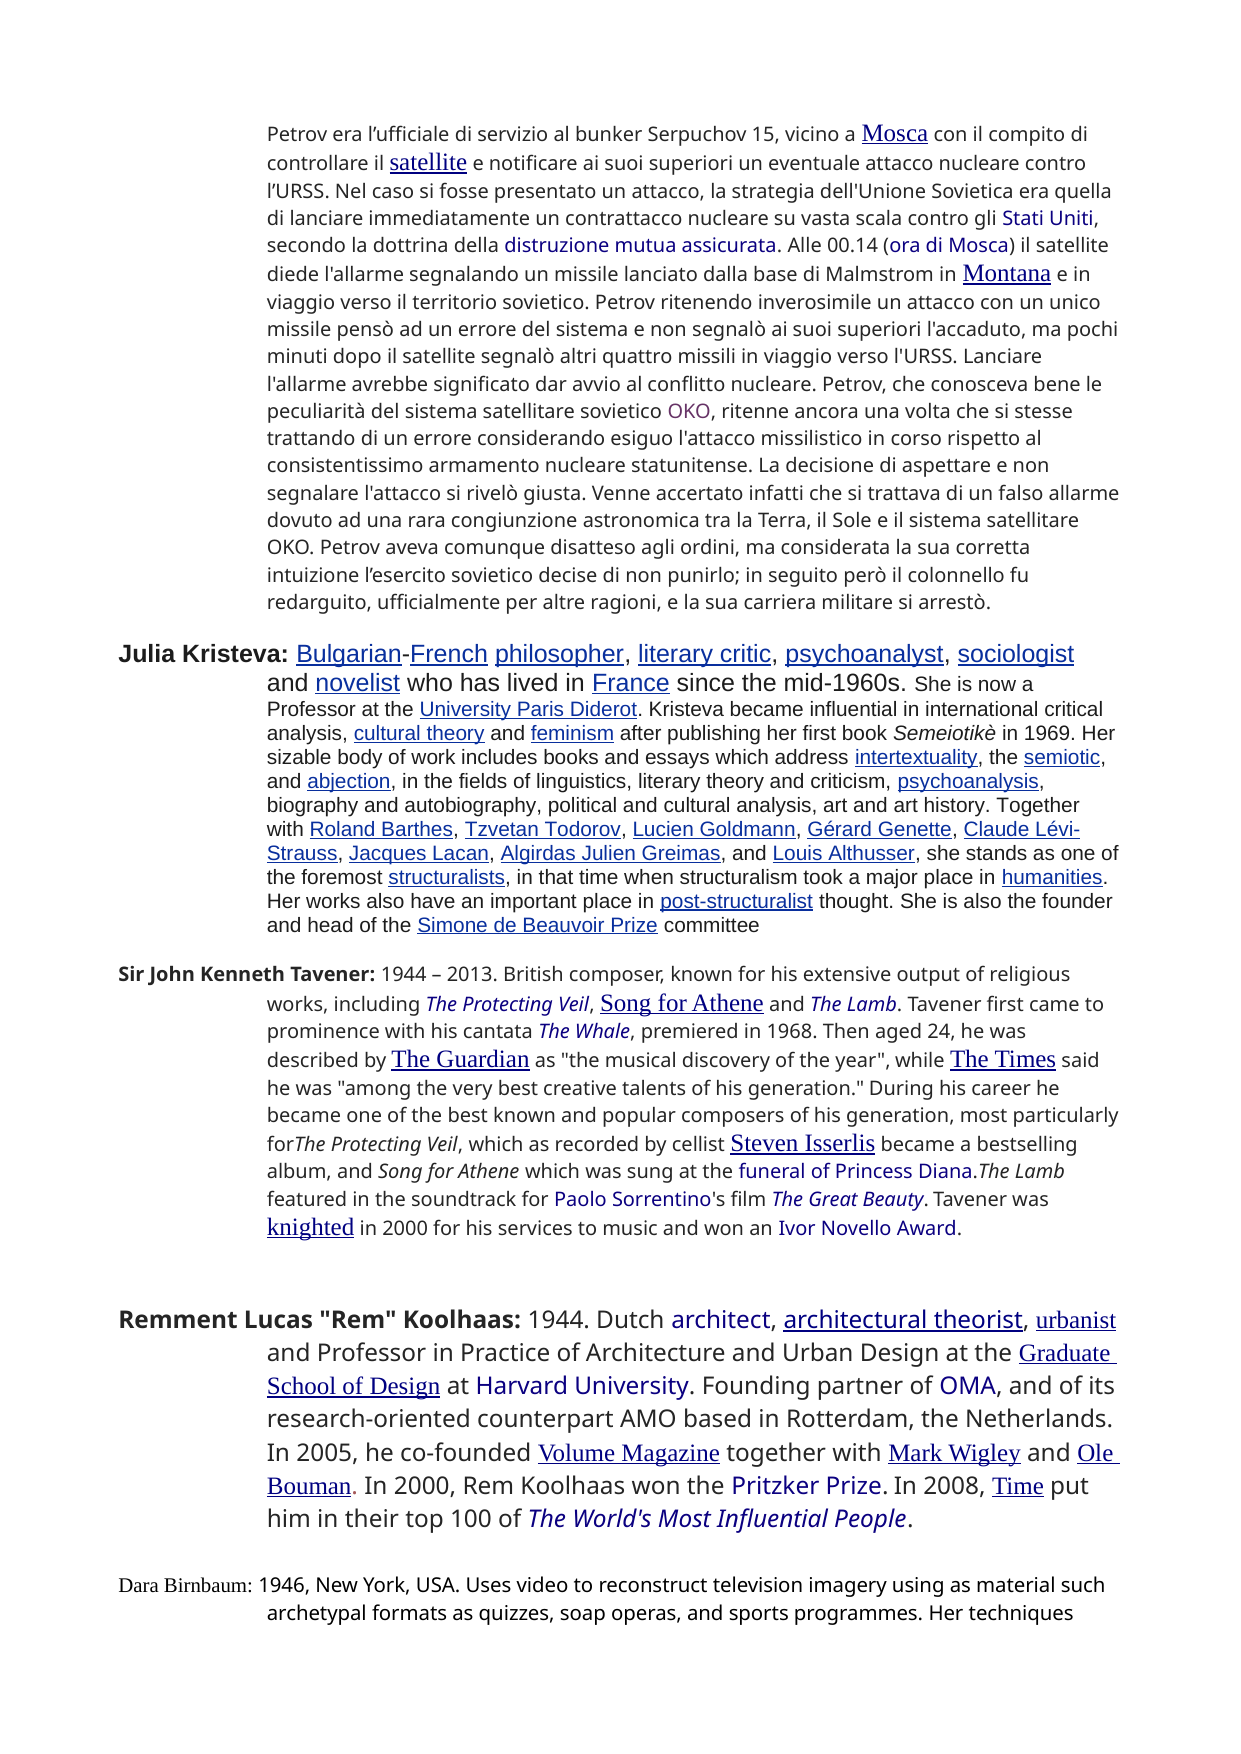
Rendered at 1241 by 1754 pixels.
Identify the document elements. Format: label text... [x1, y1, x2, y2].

text Petrov era l’ufficiale di servizio al bunker Serpuchov 15, vicino a Mosca con il compito di controllare il satellite e notificare ai suoi superiori un eventuale attacco nucleare contro l’URSS. Nel caso si fosse presentato un attacco, la strategia dell'Unione Sovietica era quella di lanciare immediatamente un contrattacco nucleare su vasta scala contro gli Stati Uniti, secondo la dottrina della distruzione mutua assicurata. Alle 00.14 (ora di Mosca) il satellite diede l'allarme segnalando un missile lanciato dalla base di Malmstrom in Montana e in viaggio verso il territorio sovietico. Petrov ritenendo inverosimile un attacco con un unico missile pensò ad un errore del sistema e non segnalò ai suoi superiori l'accaduto, ma pochi minuti dopo il satellite segnalò altri quattro missili in viaggio verso l'URSS. Lanciare l'allarme avrebbe significato dar avvio al conflitto nucleare. Petrov, che conosceva bene le peculiarità del sistema satellitare sovietico OKO, ritenne ancora una volta che si stesse trattando di un errore considerando esiguo l'attacco missilistico in corso rispetto al consistentissimo armamento nucleare statunitense. La decisione di aspettare e non segnalare l'attacco si rivelò giusta. Venne accertato infatti che si trattava di un falso allarme dovuto ad una rara congiunzione astronomica tra la Terra, il Sole e il sistema satellitare OKO. Petrov aveva comunque disatteso agli ordini, ma considerata la sua corretta intuizione l’esercito sovietico decise di non punirlo; in seguito però il colonnello fu redarguito, ufficialmente per altre ragioni, e la sua carriera militare si arrestò. [118, 118, 1122, 615]
text Julia Kristeva: Bulgarian-French philosopher, literary critic, psychoanalyst, sociologist and novelist who has lived in France since the mid-1960s. She is now a Professor at the University Paris Diderot. Kristeva became influential in international critical analysis, cultural theory and feminism after publishing her first book Semeiotikè in 1969. Her sizable body of work includes books and essays which address intertextuality, the semiotic, and abjection, in the fields of linguistics, literary theory and criticism, psychoanalysis, biography and autobiography, political and cultural analysis, art and art history. Together with Roland Barthes, Tzvetan Todorov, Lucien Goldmann, Gérard Genette, Claude Lévi-Strauss, Jacques Lacan, Algirdas Julien Greimas, and Louis Althusser, she stands as one of the foremost structuralists, in that time when structuralism took a major place in humanities. Her works also have an important place in post-structuralist thought. She is also the founder and head of the Simone de Beauvoir Prize committee [118, 639, 1122, 936]
text Sir John Kenneth Tavener: 1944 – 2013. British composer, known for his extensive output of religious works, including The Protecting Veil, Song for Athene and The Lamb. Tavener first came to prominence with his cantata The Whale, premiered in 1968. Then aged 24, he was described by The Guardian as "the musical discovery of the year", while The Times said he was "among the very best creative talents of his generation." During his career he became one of the best known and popular composers of his generation, most particularly forThe Protecting Veil, which as recorded by cellist Steven Isserlis became a bestselling album, and Song for Athene which was sung at the funeral of Princess Diana.The Lamb featured in the soundtrack for Paolo Sorrentino's film The Great Beauty. Tavener was knighted in 2000 for his services to music and won an Ivor Novello Award. [118, 961, 1122, 1241]
text Remment Lucas "Rem" Koolhaas: 1944. Dutch architect, architectural theorist, urbanist and Professor in Practice of Architecture and Urban Design at the Graduate School of Design at Harvard University. Founding partner of OMA, and of its research-oriented counterpart AMO based in Rotterdam, the Netherlands. In 2005, he co-founded Volume Magazine together with Mark Wigley and Ole Bouman. In 2000, Rem Koolhaas won the Pritzker Prize. In 2008, Time put him in their top 100 of The World's Most Influential People. [118, 1302, 1122, 1534]
text Dara Birnbaum: 1946, New York, USA. Uses video to reconstruct television imagery using as material such archetypal formats as quizzes, soap operas, and sports programmes. Her techniques [118, 1571, 1122, 1627]
